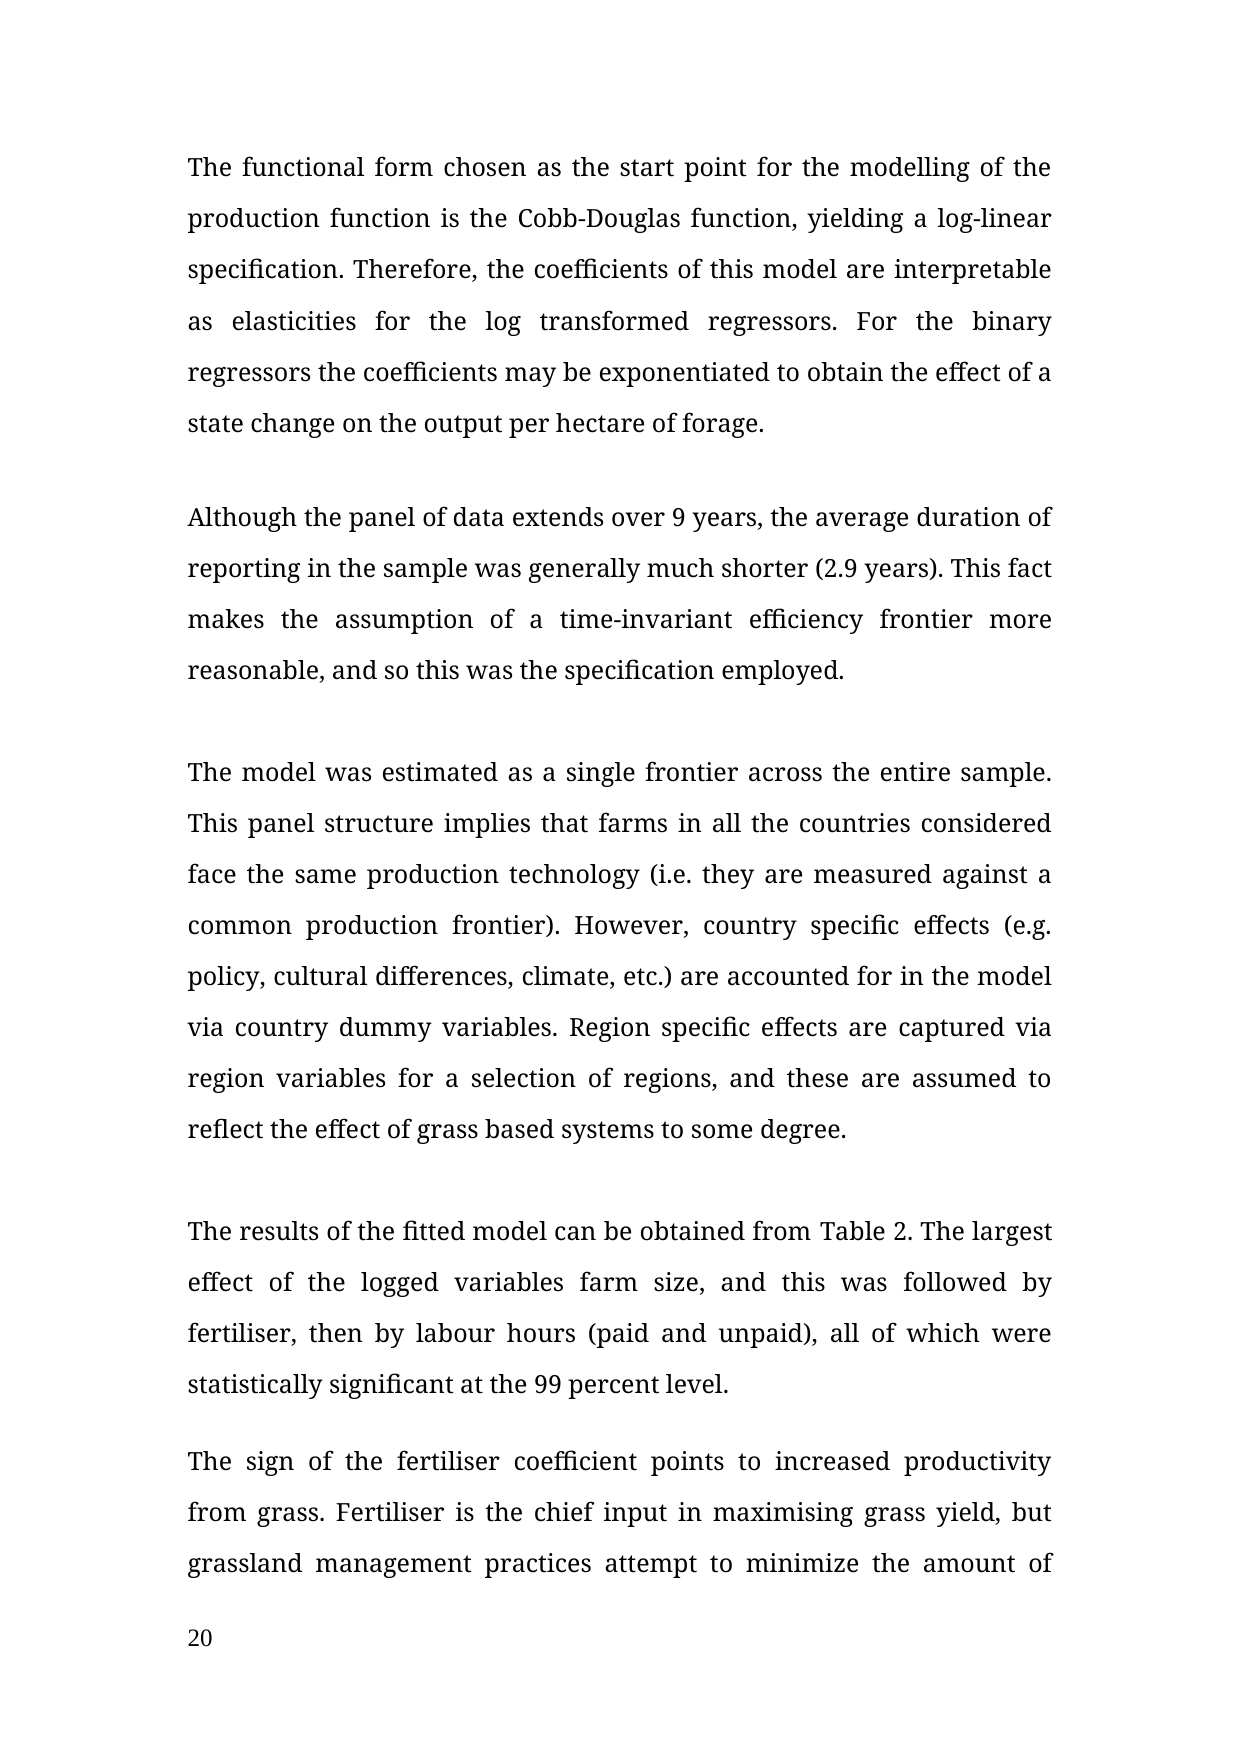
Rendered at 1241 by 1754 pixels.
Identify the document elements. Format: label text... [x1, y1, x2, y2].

text The results of the fitted model can be obtained from Table 2. The largest effect of the logged variables farm size, and this was followed by fertiliser, then by labour hours (paid and unpaid), all of which were statistically significant at the 99 percent level. [187, 1214, 1053, 1401]
text The functional form chosen as the start point for the modelling of the production function is the Cobb-Douglas function, yielding a log-linear specification. Therefore, the coefficients of this model are interpretable as elasticities for the log transformed regressors. For the binary regressors the coefficients may be exponentiated to obtain the effect of a state change on the output per hectare of forage. [187, 150, 1053, 439]
text The sign of the fertiliser coefficient points to increased productivity from grass. Fertiliser is the chief input in maximising grass yield, but grassland management practices attempt to minimize the amount of [187, 1443, 1053, 1579]
text Although the panel of data extends over 9 years, the average duration of reporting in the sample was generally much shorter (2.9 years). This fact makes the assumption of a time-invariant efficiency frontier more reasonable, and so this was the specification employed. [187, 499, 1053, 687]
text The model was estimated as a single frontier across the entire sample. This panel structure implies that farms in all the countries considered face the same production technology (i.e. they are measured against a common production frontier). However, country specific effects (e.g. policy, cultural differences, climate, etc.) are accounted for in the model via country dummy variables. Region specific effects are captured via region variables for a selection of regions, and these are assumed to reflect the effect of grass based systems to some degree. [187, 754, 1053, 1146]
